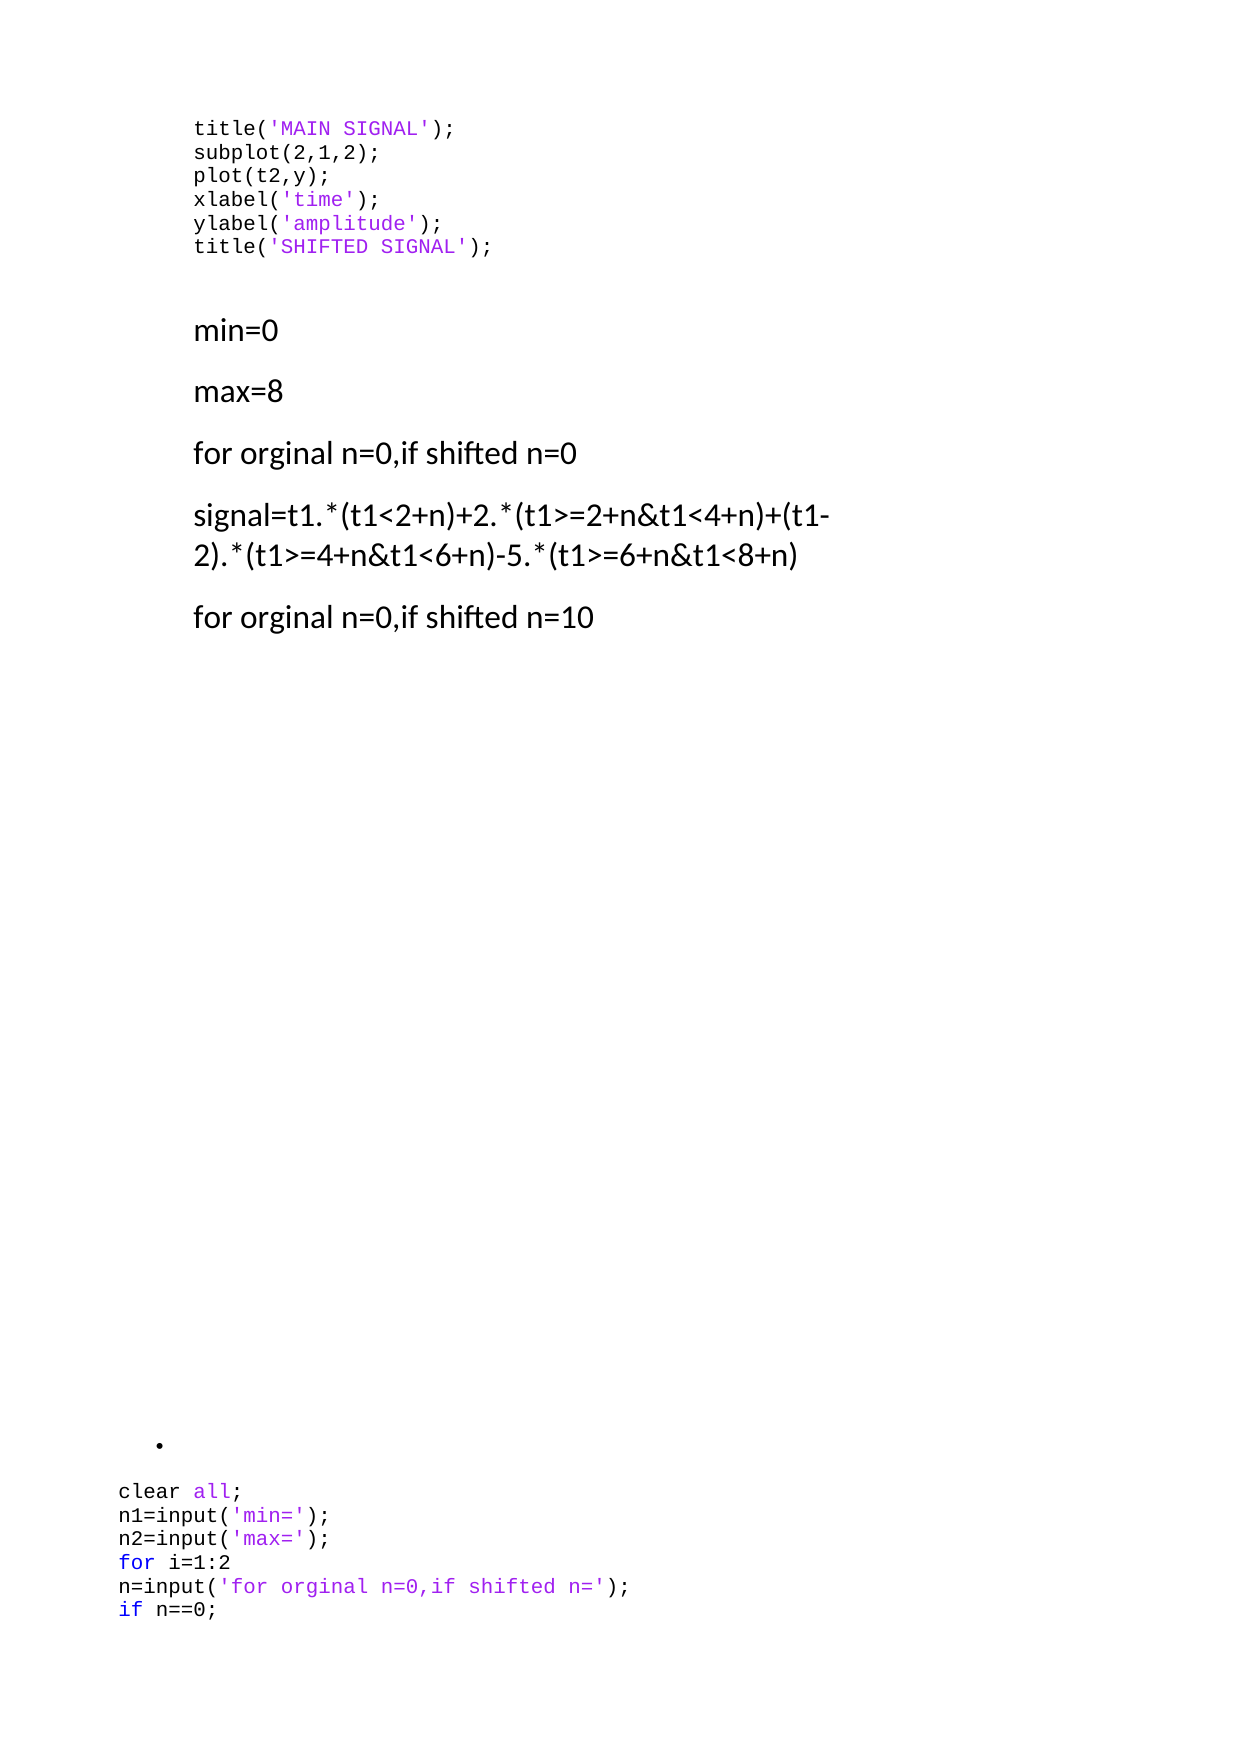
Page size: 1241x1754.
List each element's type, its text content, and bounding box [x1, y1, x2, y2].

text n=input('for orginal n=0,if shifted n='); [118, 1576, 1122, 1599]
text xlabel('time'); [193, 189, 1122, 213]
text max=8 [193, 370, 1122, 411]
text if n==0; [118, 1599, 1122, 1623]
text for orginal n=0,if shifted n=0 [193, 432, 1122, 473]
text subplot(2,1,2); [193, 142, 1122, 165]
text min=0 [193, 309, 1122, 349]
text n2=input('max='); [118, 1528, 1122, 1552]
text title('SHIFTED SIGNAL'); [193, 236, 1122, 260]
text plot(t2,y); [193, 165, 1122, 189]
text for i=1:2 [118, 1552, 1122, 1576]
text title('MAIN SIGNAL'); [193, 118, 1122, 142]
text ylabel('amplitude'); [193, 213, 1122, 236]
text n1=input('min='); [118, 1505, 1122, 1528]
text for orginal n=0,if shifted n=10 [193, 596, 1122, 637]
text signal=t1.*(t1<2+n)+2.*(t1>=2+n&t1<4+n)+(t1-2).*(t1>=4+n&t1<6+n)-5.*(t1>=6+n&t1<8+n) [193, 493, 1122, 575]
text clear all; [118, 1481, 1122, 1505]
